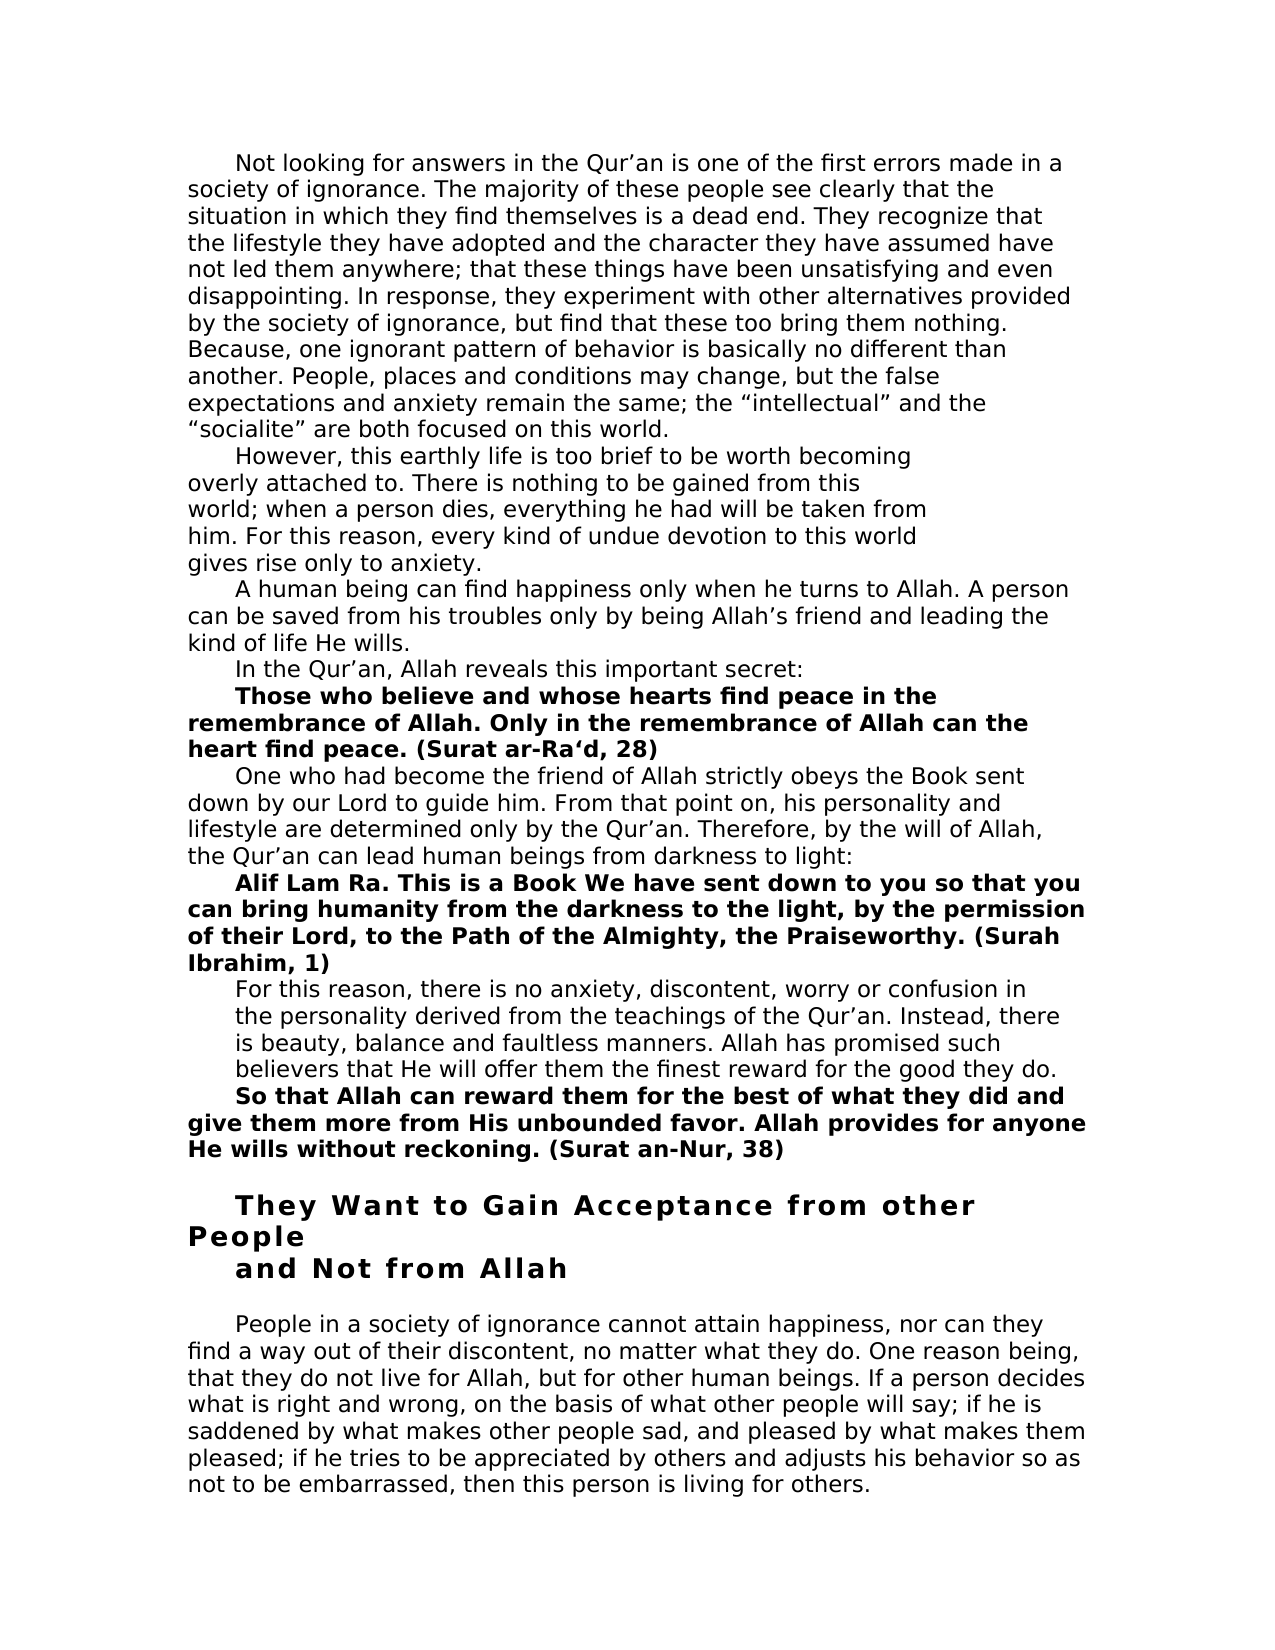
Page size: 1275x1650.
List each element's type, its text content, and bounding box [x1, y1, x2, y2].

text One who had become the friend of Allah strictly obeys the Book sent down by our Lord to guide him. From that point on, his personality and lifestyle are determined only by the Qur’an. Therefore, by the will of Allah, the Qur’an can lead human beings from darkness to light: [187, 763, 1087, 870]
text They Want to Gain Acceptance from other People [187, 1190, 1087, 1253]
text Those who believe and whose hearts find peace in the remembrance of Allah. Only in the remembrance of Allah can the heart find peace. (Surat ar-Ra‘d, 28) [187, 683, 1087, 763]
text In the Qur’an, Allah reveals this important secret: [187, 657, 1087, 683]
text Not looking for answers in the Qur’an is one of the first errors made in a society of ignorance. The majority of these people see clearly that the situation in which they find themselves is a dead end. They recognize that the lifestyle they have adopted and the character they have assumed have not led them anywhere; that these things have been unsatisfying and even disappointing. In response, they experiment with other alternatives provided by the society of ignorance, but find that these too bring them nothing. Because, one ignorant pattern of behavior is basically no different than another. People, places and conditions may change, but the false expectations and anxiety remain the same; the “intellectual” and the “socialite” are both focused on this world. [187, 150, 1087, 443]
text and Not from Allah [235, 1253, 1064, 1285]
text People in a society of ignorance cannot attain happiness, nor can they find a way out of their discontent, no matter what they do. One reason being, that they do not live for Allah, but for other human beings. If a person decides what is right and wrong, on the basis of what other people will say; if he is saddened by what makes other people sad, and pleased by what makes them pleased; if he tries to be appreciated by others and adjusts his behavior so as not to be embarrassed, then this person is living for others. [187, 1311, 1088, 1498]
text So that Allah can reward them for the best of what they did and give them more from His unbounded favor. Allah provides for anyone He wills without reckoning. (Surat an-Nur, 38) [187, 1083, 1087, 1163]
text Alif Lam Ra. This is a Book We have sent down to you so that you can bring humanity from the darkness to the light, by the permission of their Lord, to the Path of the Almighty, the Praiseworthy. (Surah Ibrahim, 1) [187, 870, 1087, 977]
text However, this earthly life is too brief to be worth becoming overly attached to. There is nothing to be gained from this world; when a person dies, everything he had will be taken from him. For this reason, every kind of undue devotion to this world gives rise only to anxiety. [187, 443, 937, 577]
text For this reason, there is no anxiety, discontent, worry or confusion in the personality derived from the teachings of the Qur’an. Instead, there is beauty, balance and faultless manners. Allah has promised such believers that He will offer them the finest reward for the good they do. [235, 977, 1064, 1083]
text A human being can find happiness only when he turns to Allah. A person can be saved from his troubles only by being Allah’s friend and leading the kind of life He wills. [187, 577, 1087, 657]
